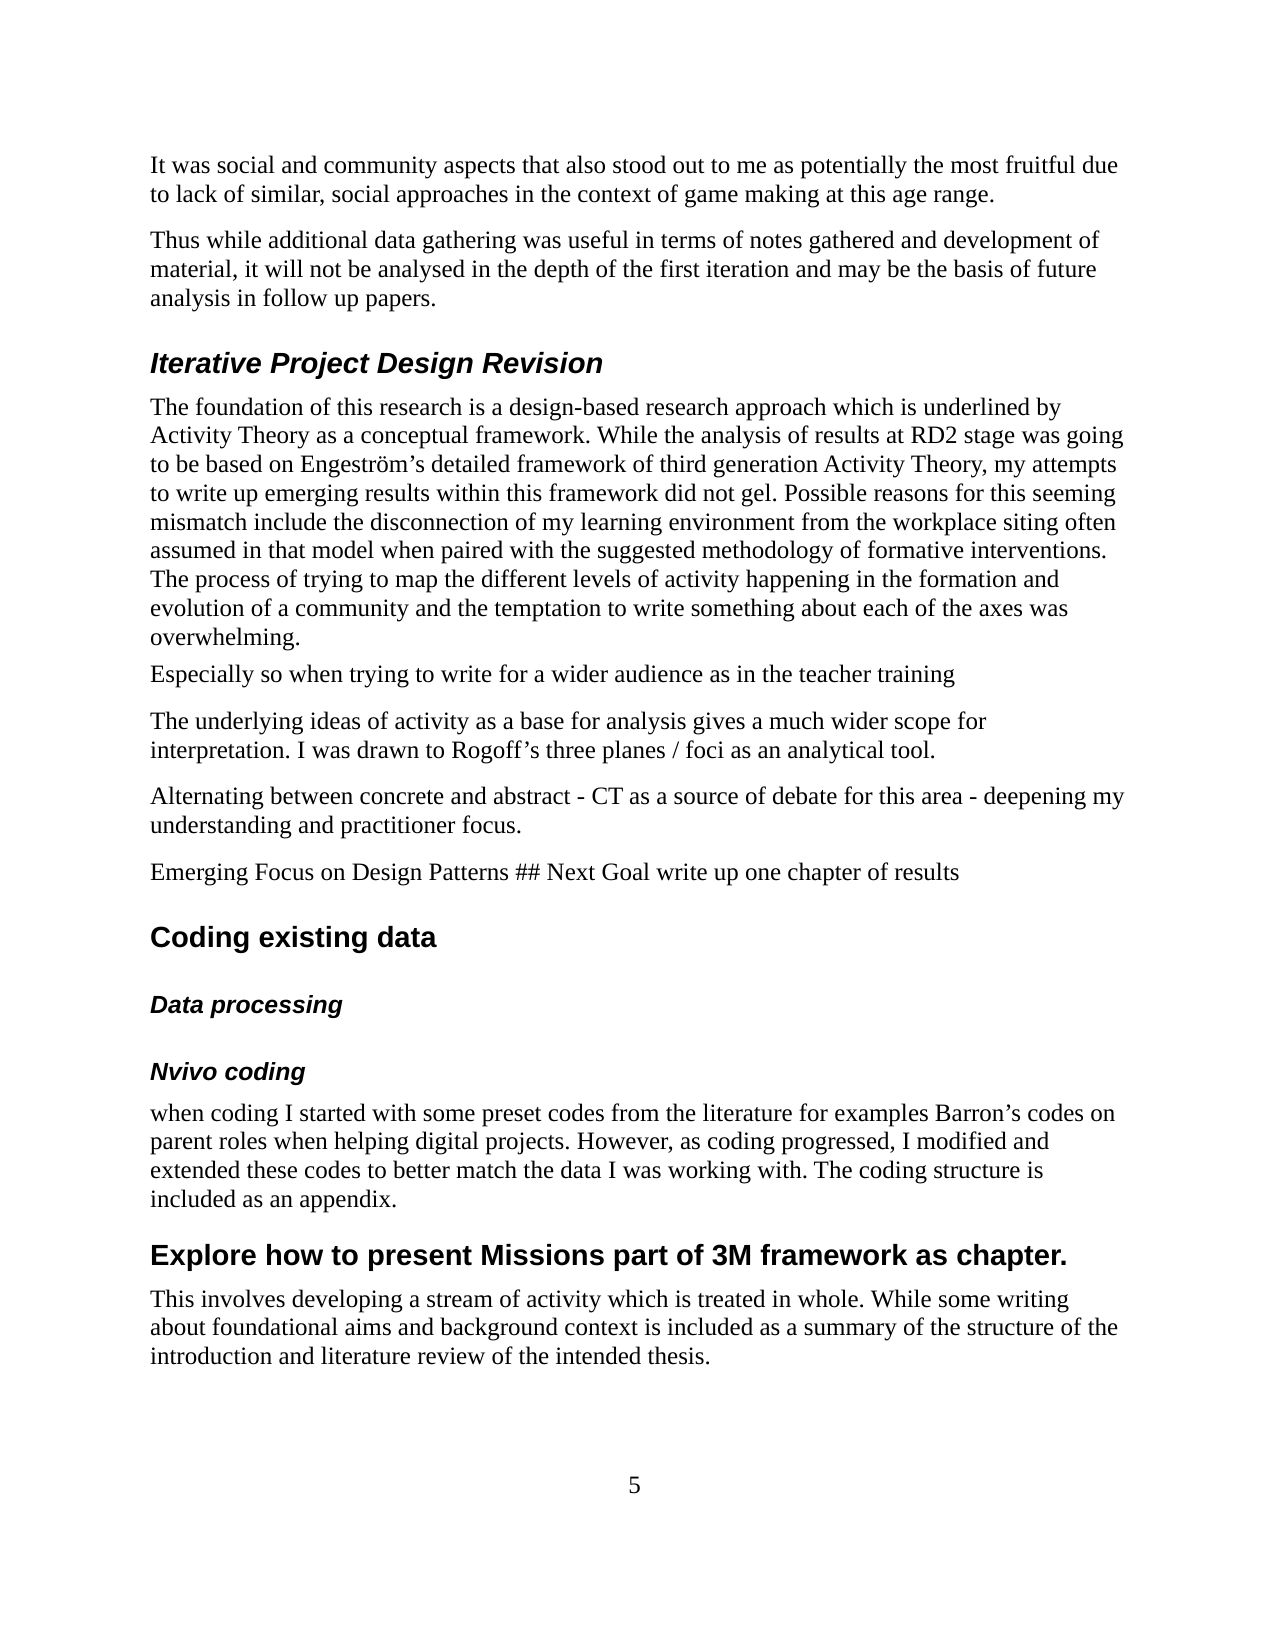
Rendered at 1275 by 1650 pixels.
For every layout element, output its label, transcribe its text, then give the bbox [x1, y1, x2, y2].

subtitle Nvivo coding [150, 1057, 1125, 1085]
text It was social and community aspects that also stood out to me as potentially the most fruitful due to lack of similar, social approaches in the context of game making at this age range. [150, 150, 1125, 207]
subtitle Iterative Project Design Revision [150, 346, 1125, 379]
text The underlying ideas of activity as a base for analysis gives a much wider scope for interpretation. I was drawn to Rogoff’s three planes / foci as an analytical tool. [150, 706, 1125, 763]
text Especially so when trying to write for a wider audience as in the teacher training [150, 659, 1125, 688]
text when coding I started with some preset codes from the literature for examples Barron’s codes on parent roles when helping digital projects. However, as coding progressed, I modified and extended these codes to better match the data I was working with. The coding structure is included as an appendix. [150, 1098, 1125, 1213]
text Thus while additional data gathering was useful in terms of notes gathered and development of material, it will not be analysed in the depth of the first iteration and may be the basis of future analysis in follow up papers. [150, 225, 1125, 312]
subtitle Data processing [150, 991, 1125, 1019]
text Alternating between concrete and abstract - CT as a source of debate for this area - deepening my understanding and practitioner focus. [150, 781, 1125, 839]
subtitle Explore how to present Missions part of 3M framework as chapter. [150, 1238, 1125, 1271]
text Emerging Focus on Design Patterns ## Next Goal write up one chapter of results [150, 857, 1125, 886]
text The foundation of this research is a design-based research approach which is underlined by Activity Theory as a conceptual framework. While the analysis of results at RD2 stage was going to be based on Engeström’s detailed framework of third generation Activity Theory, my attempts to write up emerging results within this framework did not gel. Possible reasons for this seeming mismatch include the disconnection of my learning environment from the workplace siting often assumed in that model when paired with the suggested methodology of formative interventions. The process of trying to map the different levels of activity happening in the formation and evolution of a community and the temptation to write something about each of the axes was overwhelming. [150, 392, 1125, 650]
text This involves developing a stream of activity which is treated in whole. While some writing about foundational aims and background context is included as a summary of the structure of the introduction and literature review of the intended thesis. [150, 1284, 1125, 1370]
subtitle Coding existing data [150, 919, 1125, 953]
